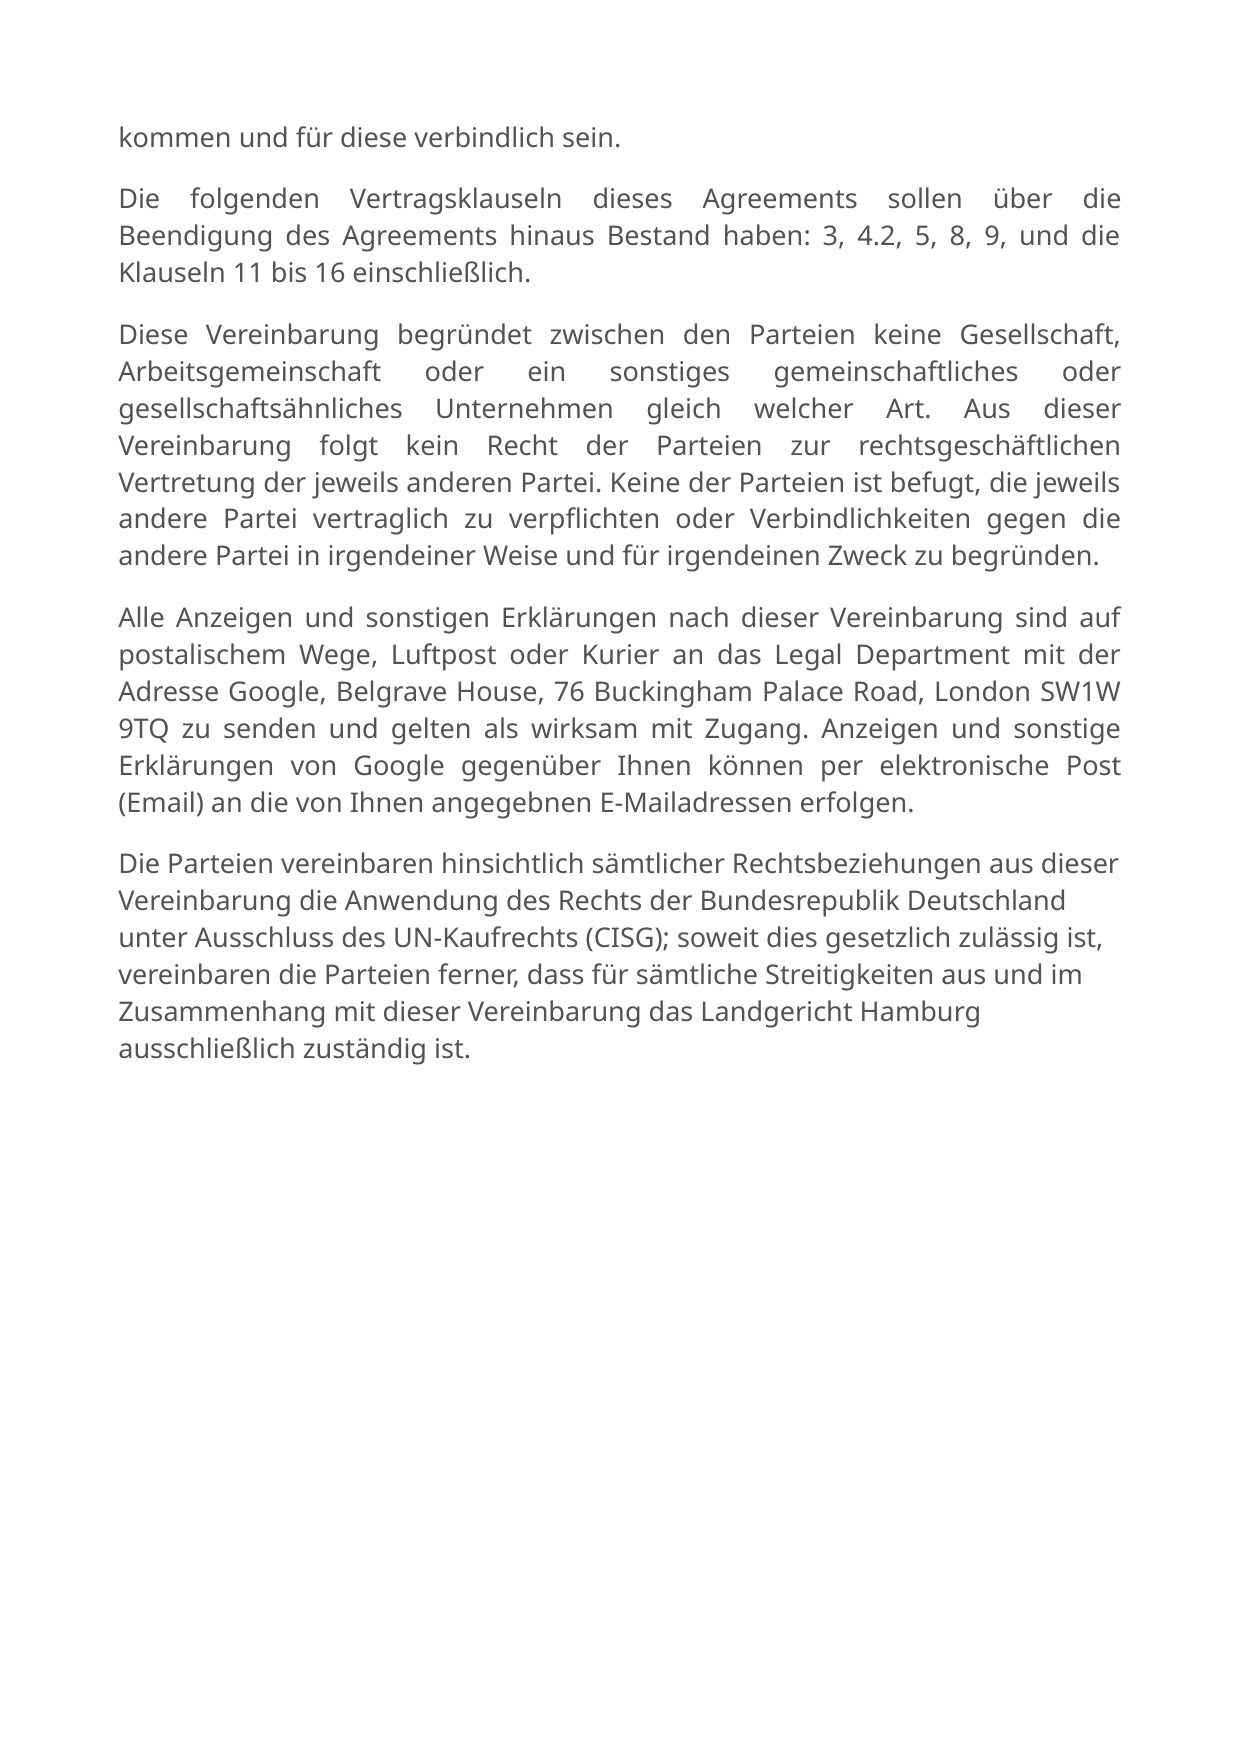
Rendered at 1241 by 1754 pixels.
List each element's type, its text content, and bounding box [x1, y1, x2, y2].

text kommen und für diese verbindlich sein. [118, 118, 1122, 155]
text Diese Vereinbarung begründet zwischen den Parteien keine Gesellschaft, Arbeitsgemeinschaft oder ein sonstiges gemeinschaftliches oder gesellschaftsähnliches Unternehmen gleich welcher Art. Aus dieser Vereinbarung folgt kein Recht der Parteien zur rechtsgeschäftlichen Vertretung der jeweils anderen Partei. Keine der Parteien ist befugt, die jeweils andere Partei vertraglich zu verpflichten oder Verbindlichkeiten gegen die andere Partei in irgendeiner Weise und für irgendeinen Zweck zu begründen. [118, 316, 1122, 574]
text Die Parteien vereinbaren hinsichtlich sämtlicher Rechtsbeziehungen aus dieser Vereinbarung die Anwendung des Rechts der Bundesrepublik Deutschland unter Ausschluss des UN-Kaufrechts (CISG); soweit dies gesetzlich zulässig ist, vereinbaren die Parteien ferner, dass für sämtliche Streitigkeiten aus und im Zusammenhang mit dieser Vereinbarung das Landgericht Hamburg ausschließlich zuständig ist. [118, 845, 1122, 1066]
text Alle Anzeigen und sonstigen Erklärungen nach dieser Vereinbarung sind auf postalischem Wege, Luftpost oder Kurier an das Legal Department mit der Adresse Google, Belgrave House, 76 Buckingham Palace Road, London SW1W 9TQ zu senden und gelten als wirksam mit Zugang. Anzeigen und sonstige Erklärungen von Google gegenüber Ihnen können per elektronische Post (Email) an die von Ihnen angegebnen E-Mailadressen erfolgen. [118, 599, 1122, 820]
text Die folgenden Vertragsklauseln dieses Agreements sollen über die Beendigung des Agreements hinaus Bestand haben: 3, 4.2, 5, 8, 9, und die Klauseln 11 bis 16 einschließlich. [118, 180, 1122, 291]
